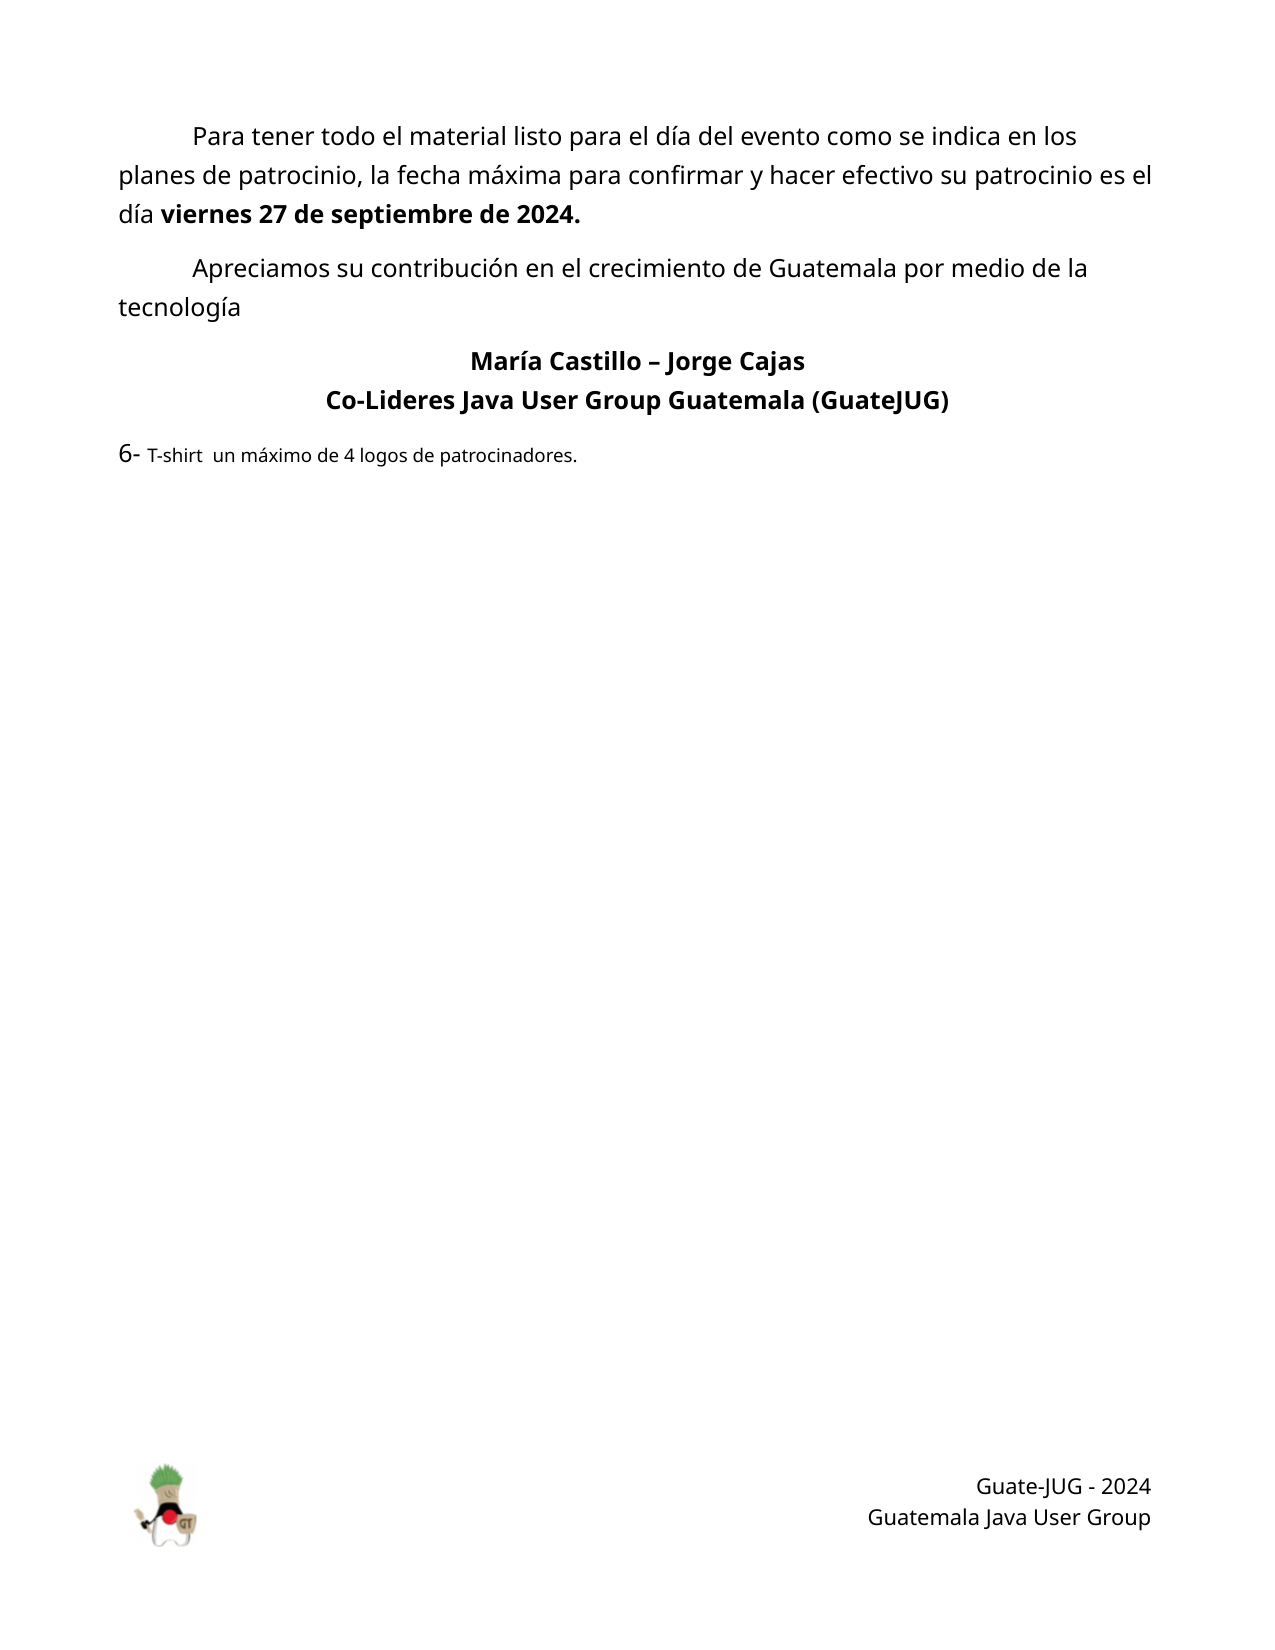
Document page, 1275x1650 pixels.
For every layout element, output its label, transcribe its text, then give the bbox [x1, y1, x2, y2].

text Para tener todo el material listo para el día del evento como se indica en los planes de patrocinio, la fecha máxima para confirmar y hacer efectivo su patrocinio es el día viernes 27 de septiembre de 2024. [118, 118, 1157, 231]
text Apreciamos su contribución en el crecimiento de Guatemala por medio de la tecnología [118, 250, 1157, 323]
picture [128, 1458, 206, 1555]
text 6- T-shirt un máximo de 4 logos de patrocinadores. [118, 436, 1157, 470]
text María Castillo – Jorge Cajas Co-Lideres Java User Group Guatemala (GuateJUG) [118, 343, 1157, 416]
